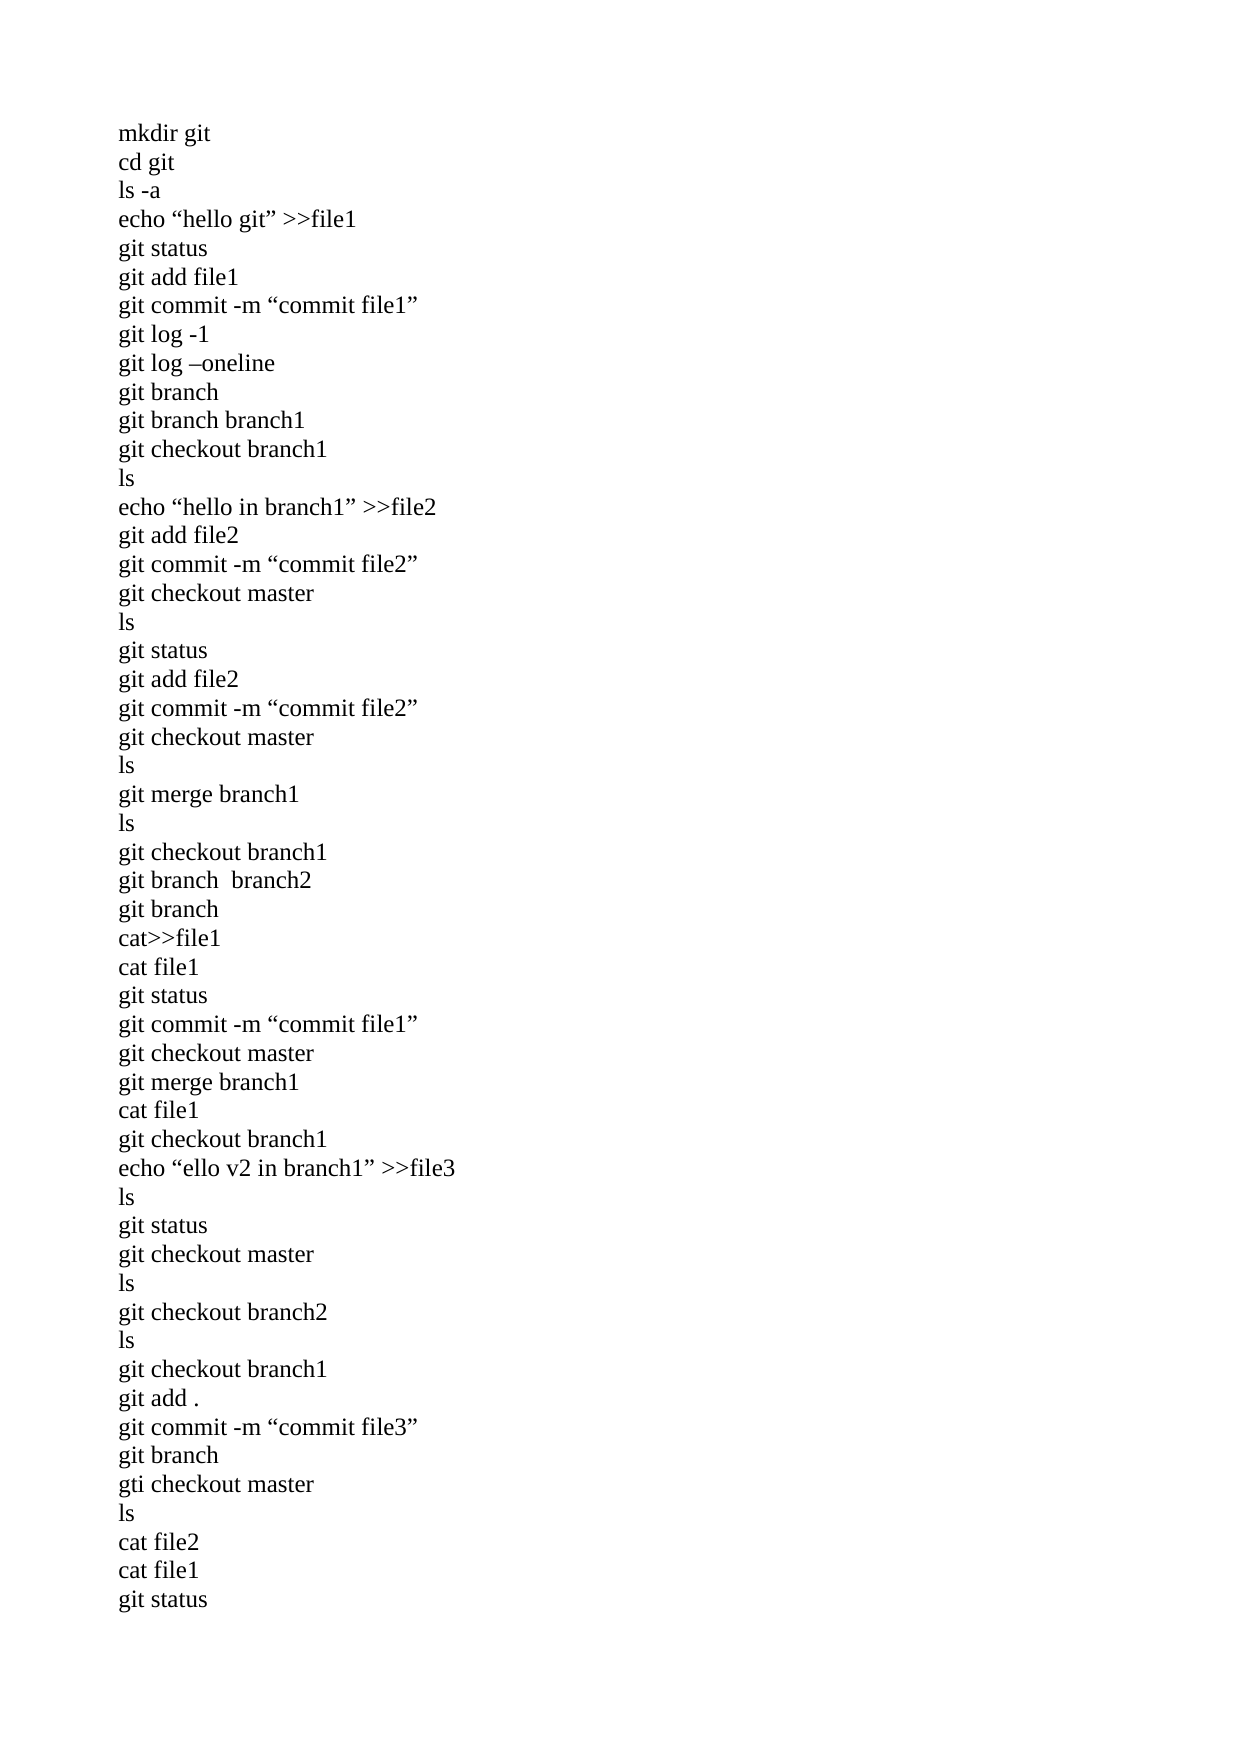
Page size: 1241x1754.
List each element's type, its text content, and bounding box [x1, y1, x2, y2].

text ls [118, 1268, 1122, 1297]
text git commit -m “commit file1” [118, 291, 1122, 319]
text ls [118, 751, 1122, 779]
text gti checkout master [118, 1469, 1122, 1498]
text cat file1 [118, 952, 1122, 981]
text ls -a [118, 176, 1122, 204]
text git checkout master [118, 1239, 1122, 1268]
text ls [118, 463, 1122, 492]
text git checkout master [118, 722, 1122, 751]
text git add file2 [118, 521, 1122, 549]
text git add file1 [118, 262, 1122, 291]
text git commit -m “commit file3” [118, 1412, 1122, 1441]
text mkdir git [118, 118, 1122, 147]
text git commit -m “commit file2” [118, 693, 1122, 722]
text cat file2 [118, 1527, 1122, 1556]
text cat file1 [118, 1096, 1122, 1124]
text git checkout master [118, 1038, 1122, 1067]
text git merge branch1 [118, 779, 1122, 808]
text git log –oneline [118, 348, 1122, 377]
text git add . [118, 1383, 1122, 1412]
text git branch [118, 1441, 1122, 1469]
text cd git [118, 147, 1122, 176]
text git log -1 [118, 319, 1122, 348]
text git checkout branch1 [118, 434, 1122, 463]
text git status [118, 1584, 1122, 1613]
text git commit -m “commit file2” [118, 549, 1122, 578]
text git checkout master [118, 578, 1122, 607]
text echo “ello v2 in branch1” >>file3 [118, 1153, 1122, 1182]
text git merge branch1 [118, 1067, 1122, 1096]
text git add file2 [118, 664, 1122, 693]
text git checkout branch1 [118, 1354, 1122, 1383]
text git checkout branch2 [118, 1297, 1122, 1326]
text git branch branch2 [118, 866, 1122, 894]
text ls [118, 607, 1122, 636]
text git status [118, 1211, 1122, 1239]
text ls [118, 1498, 1122, 1527]
text ls [118, 1326, 1122, 1354]
text ls [118, 1182, 1122, 1211]
text git checkout branch1 [118, 837, 1122, 866]
text git branch [118, 377, 1122, 406]
text git branch branch1 [118, 406, 1122, 434]
text git status [118, 233, 1122, 262]
text cat file1 [118, 1556, 1122, 1584]
text git status [118, 981, 1122, 1009]
text cat>>file1 [118, 923, 1122, 952]
text git branch [118, 894, 1122, 923]
text ls [118, 808, 1122, 837]
text git commit -m “commit file1” [118, 1009, 1122, 1038]
text echo “hello git” >>file1 [118, 204, 1122, 233]
text echo “hello in branch1” >>file2 [118, 492, 1122, 521]
text git checkout branch1 [118, 1124, 1122, 1153]
text git status [118, 636, 1122, 664]
